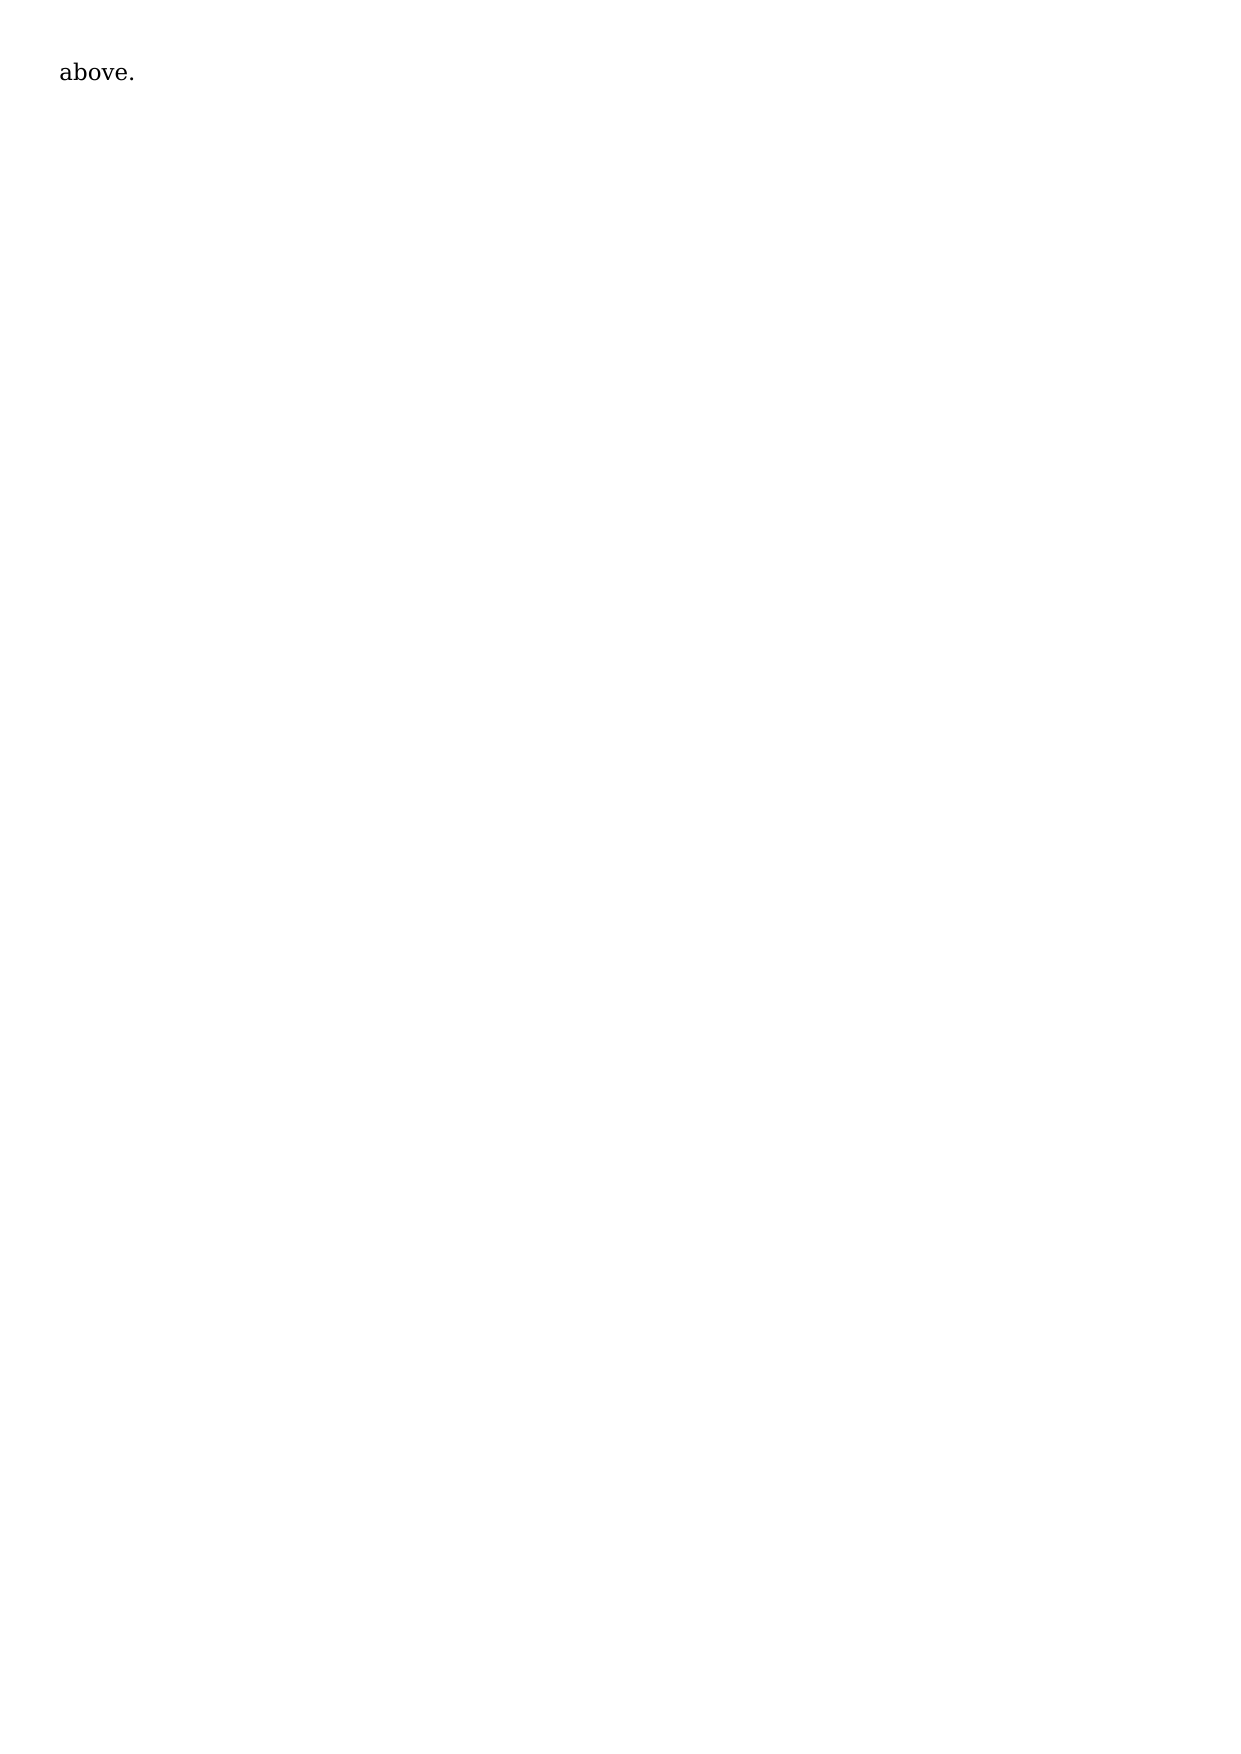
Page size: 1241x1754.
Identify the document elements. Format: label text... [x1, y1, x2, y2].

text above. [59, 59, 1181, 86]
